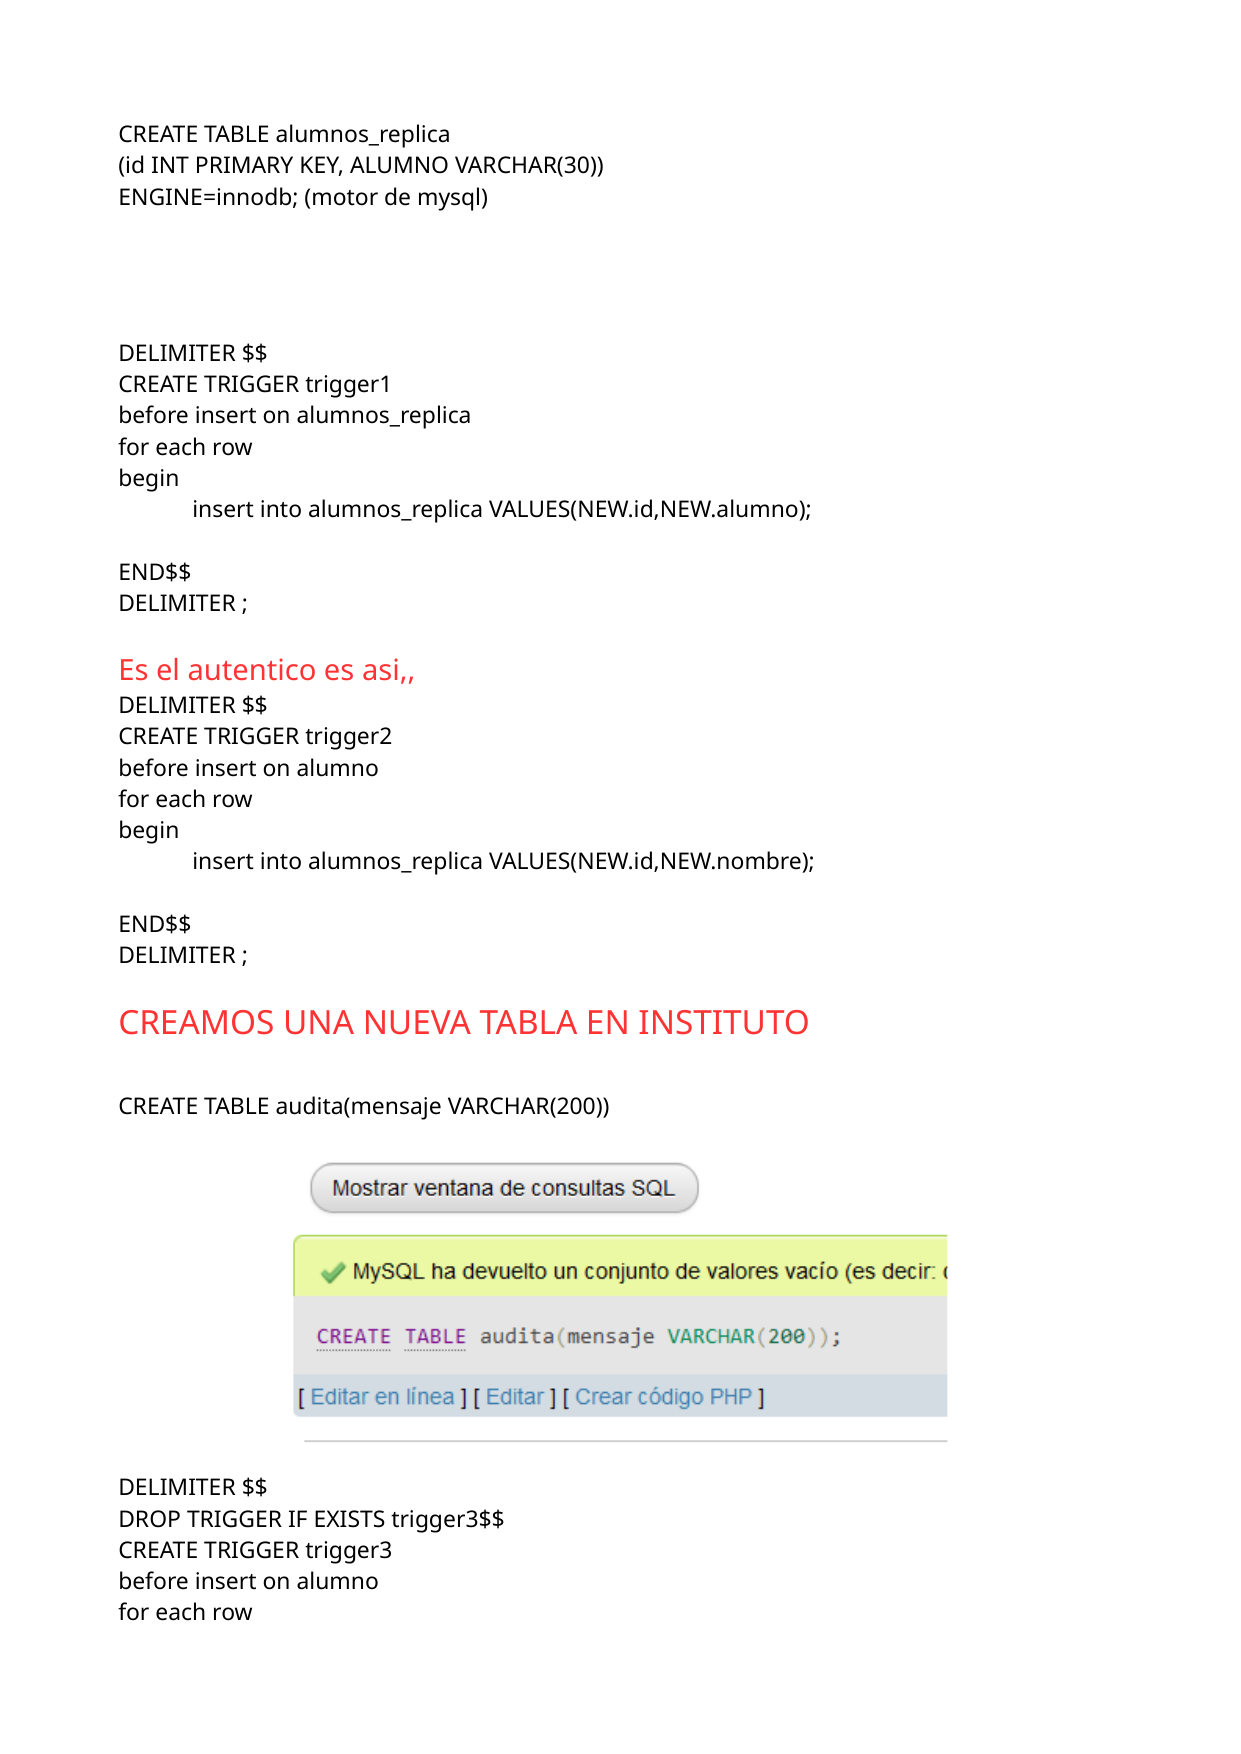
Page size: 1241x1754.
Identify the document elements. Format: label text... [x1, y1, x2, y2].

text DELIMITER $$ [118, 337, 1122, 368]
text CREATE TRIGGER trigger1 [118, 368, 1122, 399]
text (id INT PRIMARY KEY, ALUMNO VARCHAR(30)) [118, 149, 1122, 181]
text DELIMITER $$ [118, 1121, 1122, 1503]
text CREATE TABLE audita(mensaje VARCHAR(200)) [118, 1090, 1122, 1121]
text begin [118, 814, 1122, 845]
text before insert on alumno [118, 752, 1122, 783]
text CREATE TRIGGER trigger3 [118, 1534, 1122, 1565]
text DROP TRIGGER IF EXISTS trigger3$$ [118, 1503, 1122, 1534]
text for each row [118, 1596, 1122, 1628]
text begin [118, 462, 1122, 493]
text CREATE TABLE alumnos_replica [118, 118, 1122, 149]
text before insert on alumno [118, 1565, 1122, 1596]
text DELIMITER ; [118, 939, 1122, 970]
text for each row [118, 783, 1122, 814]
text DELIMITER ; [118, 587, 1122, 618]
text END$$ [118, 908, 1122, 939]
text before insert on alumnos_replica [118, 399, 1122, 431]
text Es el autentico es asi,, [118, 649, 1122, 689]
text insert into alumnos_replica VALUES(NEW.id,NEW.nombre); [118, 845, 1122, 877]
text insert into alumnos_replica VALUES(NEW.id,NEW.alumno); [118, 493, 1122, 524]
text CREAMOS UNA NUEVA TABLA EN INSTITUTO [118, 999, 1122, 1044]
text for each row [118, 431, 1122, 462]
text ENGINE=innodb; (motor de mysql) [118, 181, 1122, 212]
picture [292, 1138, 948, 1472]
text CREATE TRIGGER trigger2 [118, 720, 1122, 752]
text END$$ [118, 556, 1122, 587]
text DELIMITER $$ [118, 689, 1122, 720]
